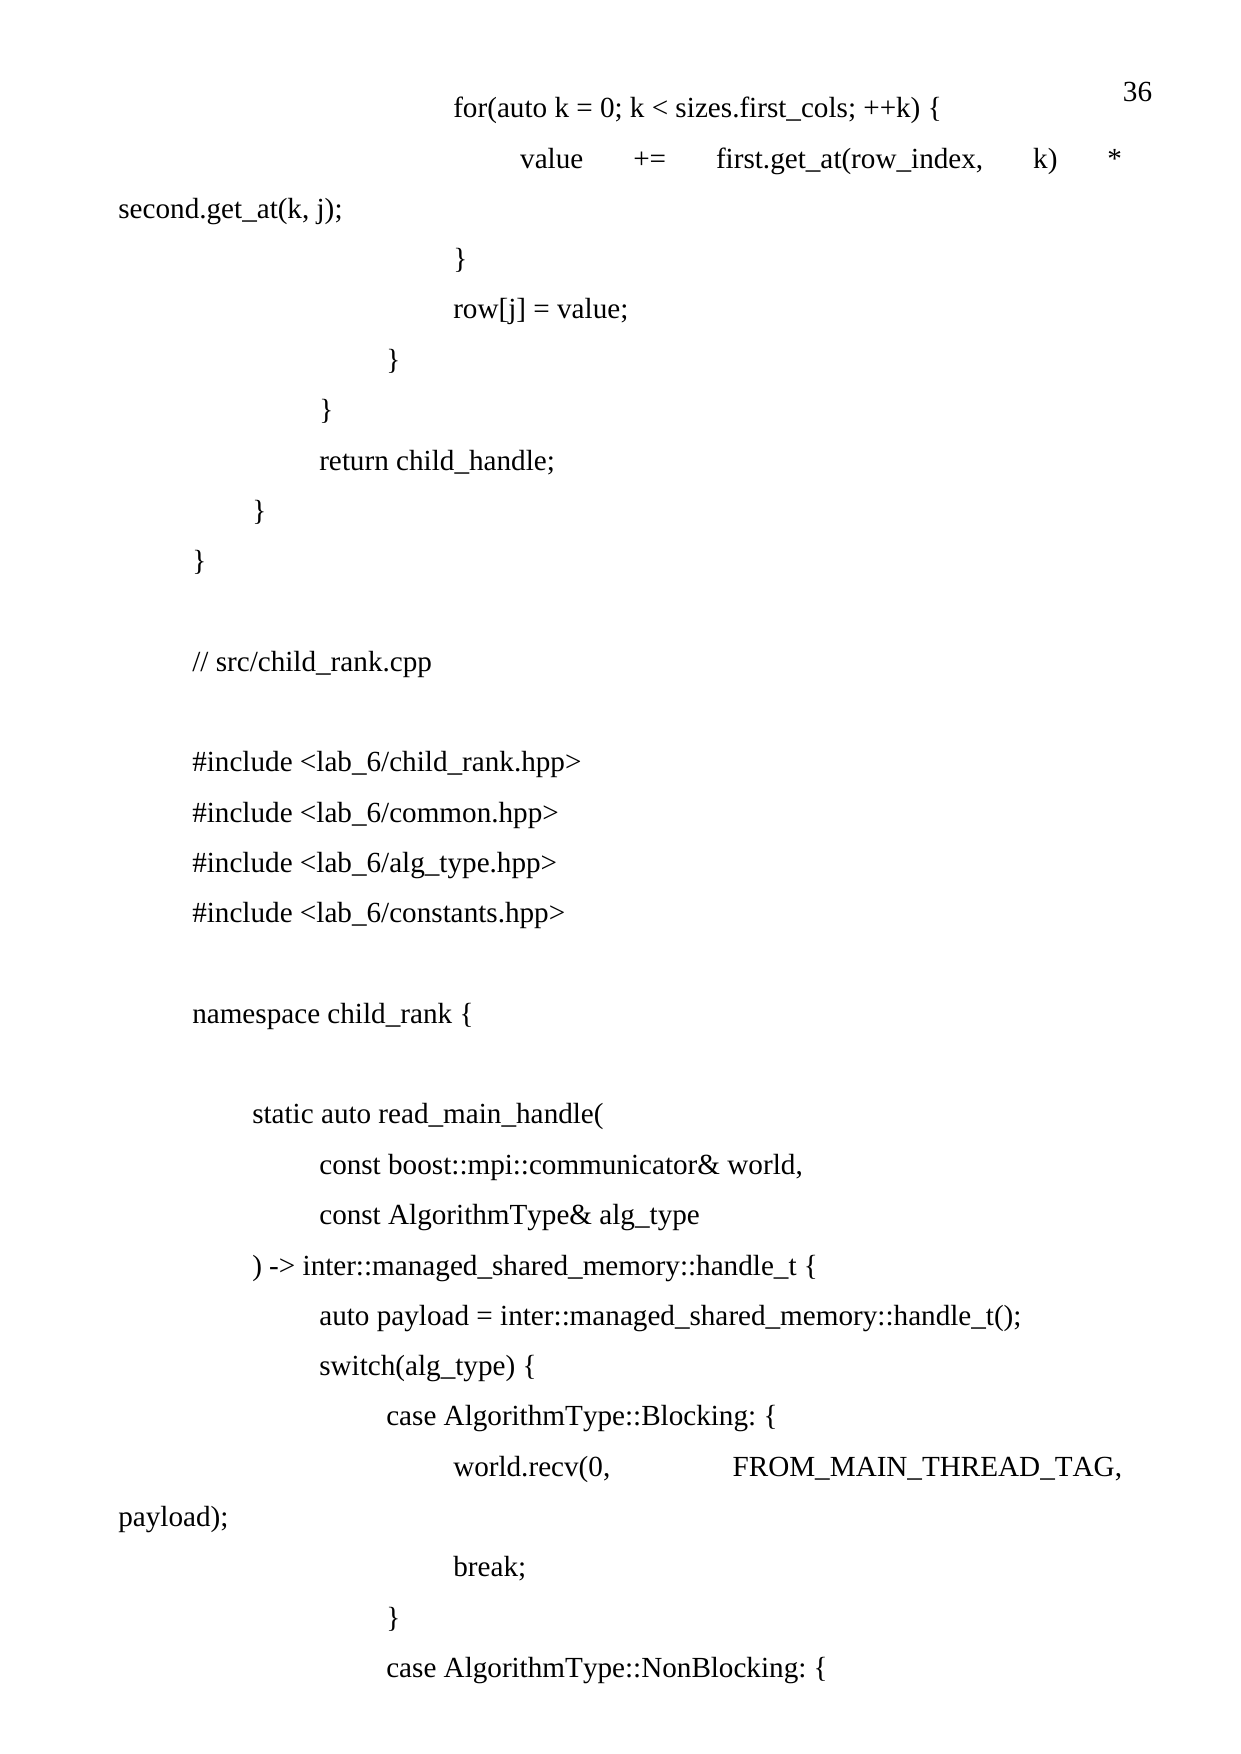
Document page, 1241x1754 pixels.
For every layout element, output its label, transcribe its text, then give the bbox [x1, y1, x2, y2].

text break; [118, 1549, 1122, 1583]
text auto payload = inter::managed_shared_memory::handle_t(); [118, 1298, 1122, 1331]
text #include <lab_6/common.hpp> [118, 795, 1122, 828]
text value += first.get_at(row_index, k) * second.get_at(k, j); [118, 141, 1122, 224]
text } [118, 342, 1122, 376]
text const AlgorithmType& alg_type [118, 1197, 1122, 1231]
text } [118, 1600, 1122, 1633]
text // src/child_rank.cpp [118, 644, 1122, 677]
text ) -> inter::managed_shared_memory::handle_t { [118, 1248, 1122, 1281]
text } [118, 241, 1122, 275]
text case AlgorithmType::Blocking: { [118, 1398, 1122, 1432]
text row[j] = value; [118, 292, 1122, 325]
text #include <lab_6/alg_type.hpp> [118, 845, 1122, 879]
text world.recv(0, FROM_MAIN_THREAD_TAG, payload); [118, 1449, 1122, 1533]
text static auto read_main_handle( [118, 1097, 1122, 1130]
text for(auto k = 0; k < sizes.first_cols; ++k) { [118, 90, 1122, 124]
text } [118, 543, 1122, 577]
text namespace child_rank { [118, 996, 1122, 1029]
text } [118, 493, 1122, 526]
text switch(alg_type) { [118, 1348, 1122, 1382]
text return child_handle; [118, 443, 1122, 476]
text const boost::mpi::communicator& world, [118, 1147, 1122, 1181]
text #include <lab_6/constants.hpp> [118, 895, 1122, 929]
text #include <lab_6/child_rank.hpp> [118, 744, 1122, 778]
text case AlgorithmType::NonBlocking: { [118, 1650, 1122, 1684]
text } [118, 392, 1122, 426]
